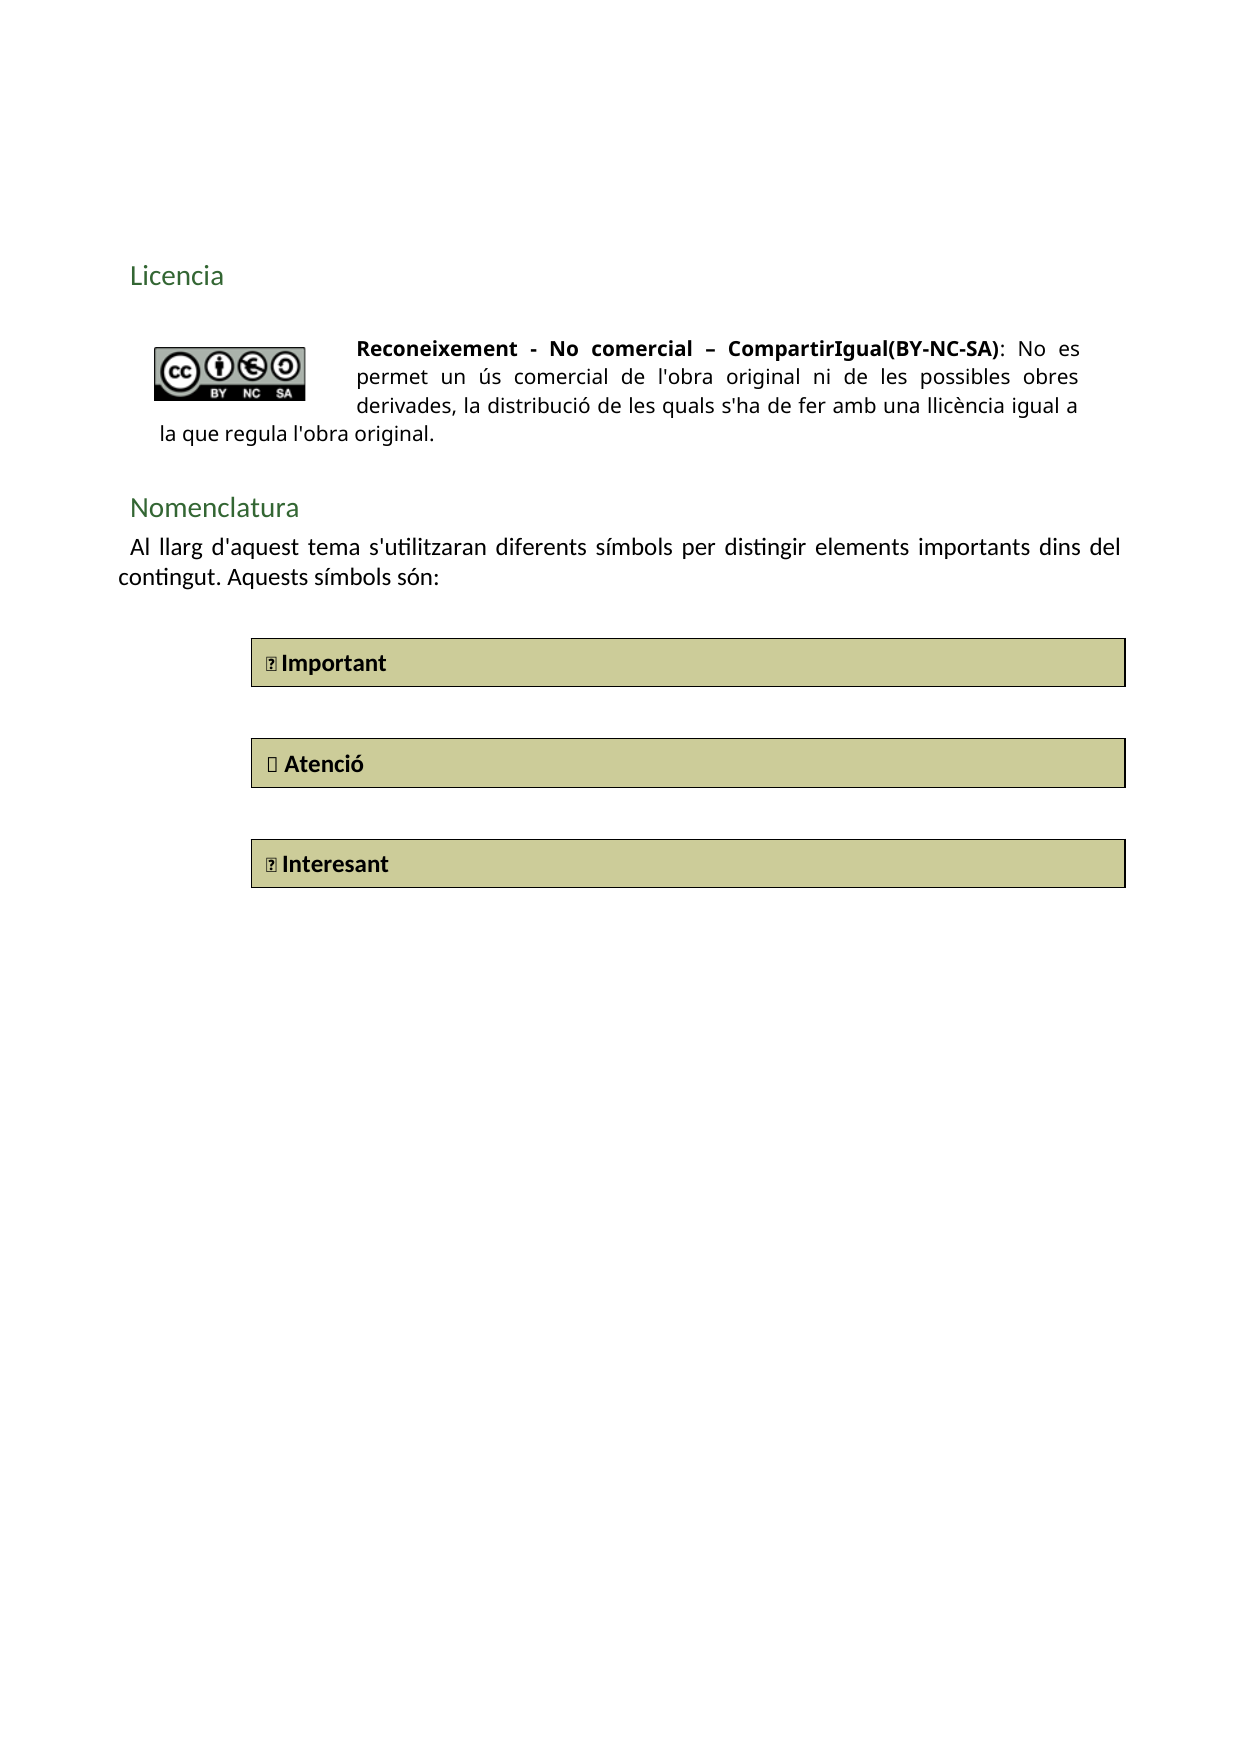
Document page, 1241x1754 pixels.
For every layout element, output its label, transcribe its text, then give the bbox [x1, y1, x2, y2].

text Nomenclatura [118, 489, 1122, 524]
text Al llarg d'aquest tema s'utilitzaran diferents símbols per distingir elements importants dins del contingut. Aquests símbols són: [118, 531, 1122, 592]
text 💬 Interesant [252, 840, 1124, 887]
text ❕ Atenció [252, 739, 1124, 787]
text Licencia [118, 257, 1122, 292]
text 📖 Important [252, 639, 1124, 686]
text Reconeixement - No comercial – CompartirIgual(BY-NC-SA): No es permet un ús comercial de l'obra original ni de les possibles obres derivades, la distribució de les quals s'ha de fer amb una llicència igual a la que regula l'obra original. [159, 334, 1080, 448]
picture [154, 347, 306, 401]
